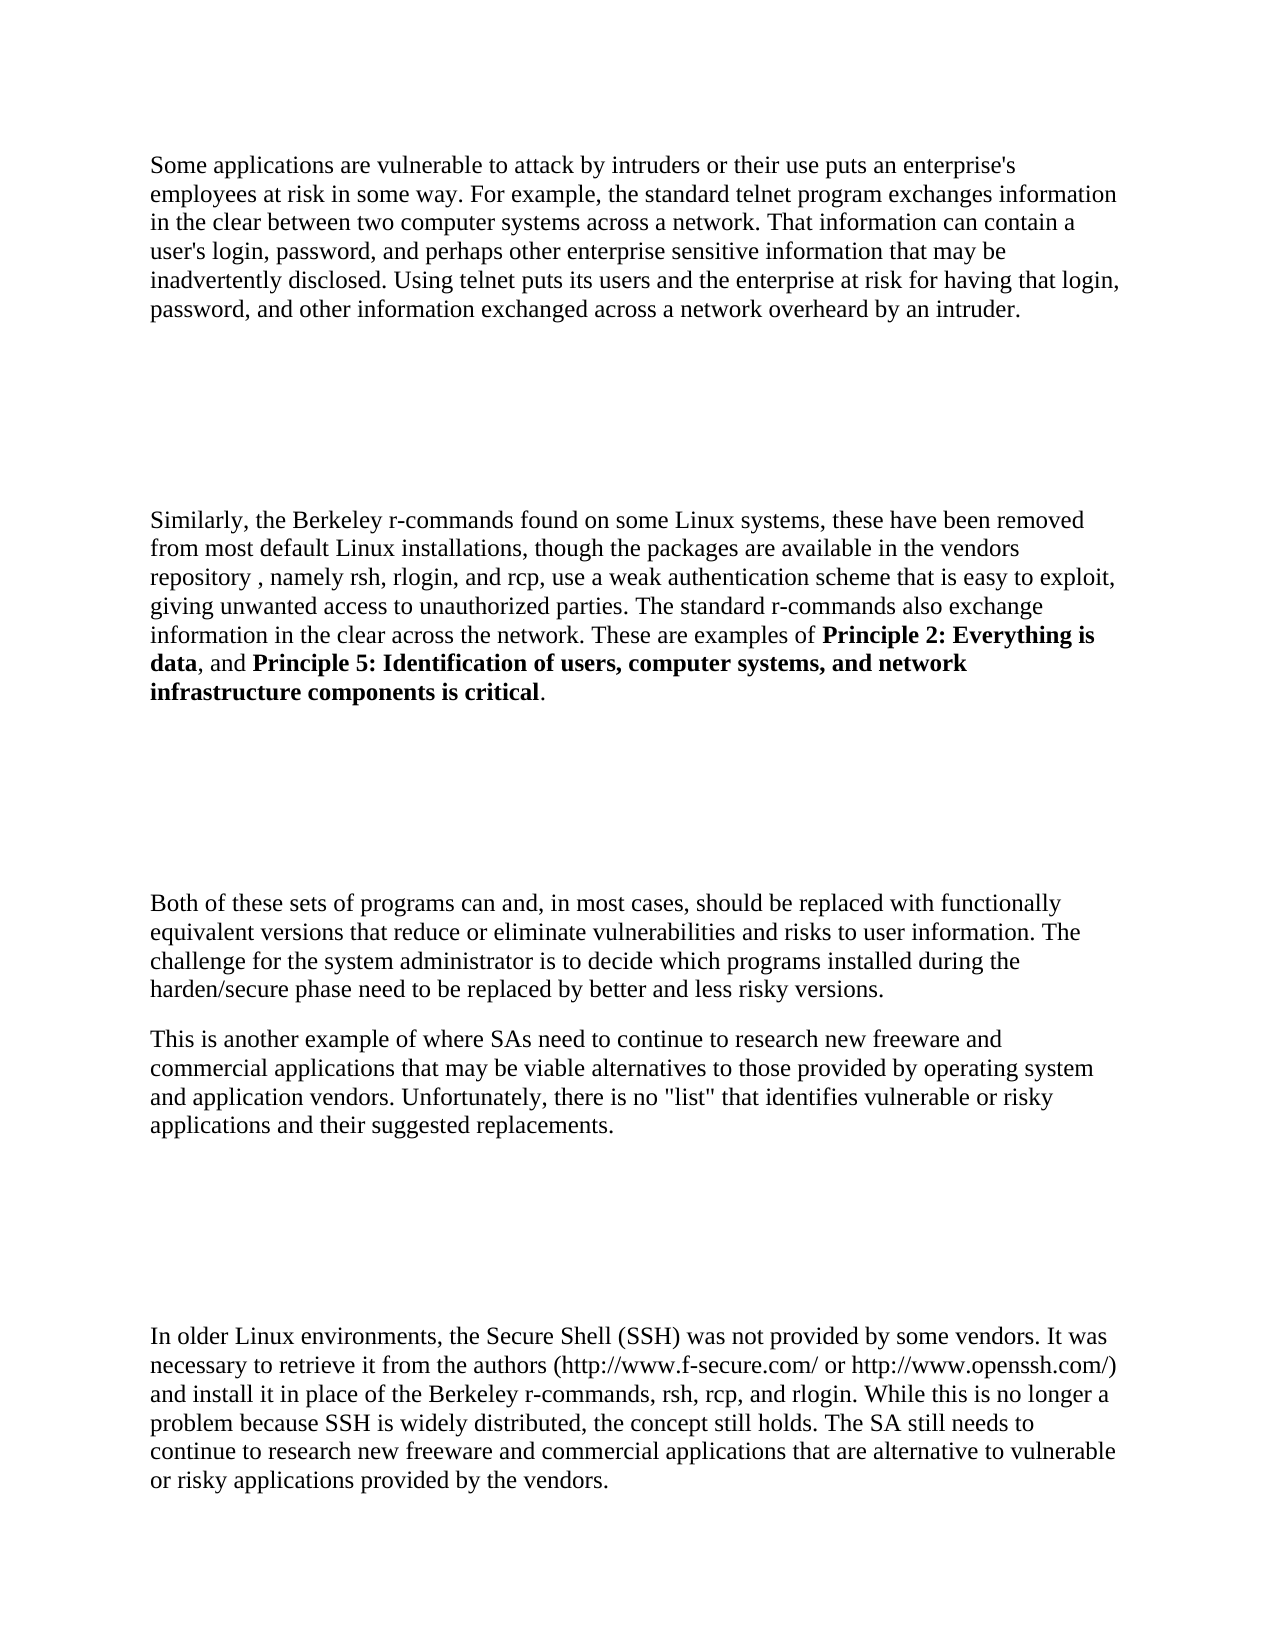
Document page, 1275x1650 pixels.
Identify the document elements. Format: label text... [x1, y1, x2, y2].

text Some applications are vulnerable to attack by intruders or their use puts an enterprise's employees at risk in some way. For example, the standard telnet program exchanges information in the clear between two computer systems across a network. That information can contain a user's login, password, and perhaps other enterprise sensitive information that may be inadvertently disclosed. Using telnet puts its users and the enterprise at risk for having that login, password, and other information exchanged across a network overheard by an intruder. [150, 150, 1125, 322]
text Similarly, the Berkeley r-commands found on some Linux systems, these have been removed from most default Linux installations, though the packages are available in the vendors repository , namely rsh, rlogin, and rcp, use a weak authentication scheme that is easy to exploit, giving unwanted access to unauthorized parties. The standard r-commands also exchange information in the clear across the network. These are examples of Principle 2: Everything is data, and Principle 5: Identification of users, computer systems, and network infrastructure components is critical. [150, 505, 1125, 706]
text This is another example of where SAs need to continue to research new freeware and commercial applications that may be viable alternatives to those provided by operating system and application vendors. Unfortunately, there is no "list" that identifies vulnerable or risky applications and their suggested replacements. [150, 1024, 1125, 1139]
text Both of these sets of programs can and, in most cases, should be replaced with functionally equivalent versions that reduce or eliminate vulnerabilities and risks to user information. The challenge for the system administrator is to decide which programs installed during the harden/secure phase need to be replaced by better and less risky versions. [150, 888, 1125, 1003]
text In older Linux environments, the Secure Shell (SSH) was not provided by some vendors. It was necessary to retrieve it from the authors (http://www.f-secure.com/ or http://www.openssh.com/) and install it in place of the Berkeley r-commands, rsh, rcp, and rlogin. While this is no longer a problem because SSH is widely distributed, the concept still holds. The SA still needs to continue to research new freeware and commercial applications that are alternative to vulnerable or risky applications provided by the vendors. [150, 1321, 1125, 1494]
